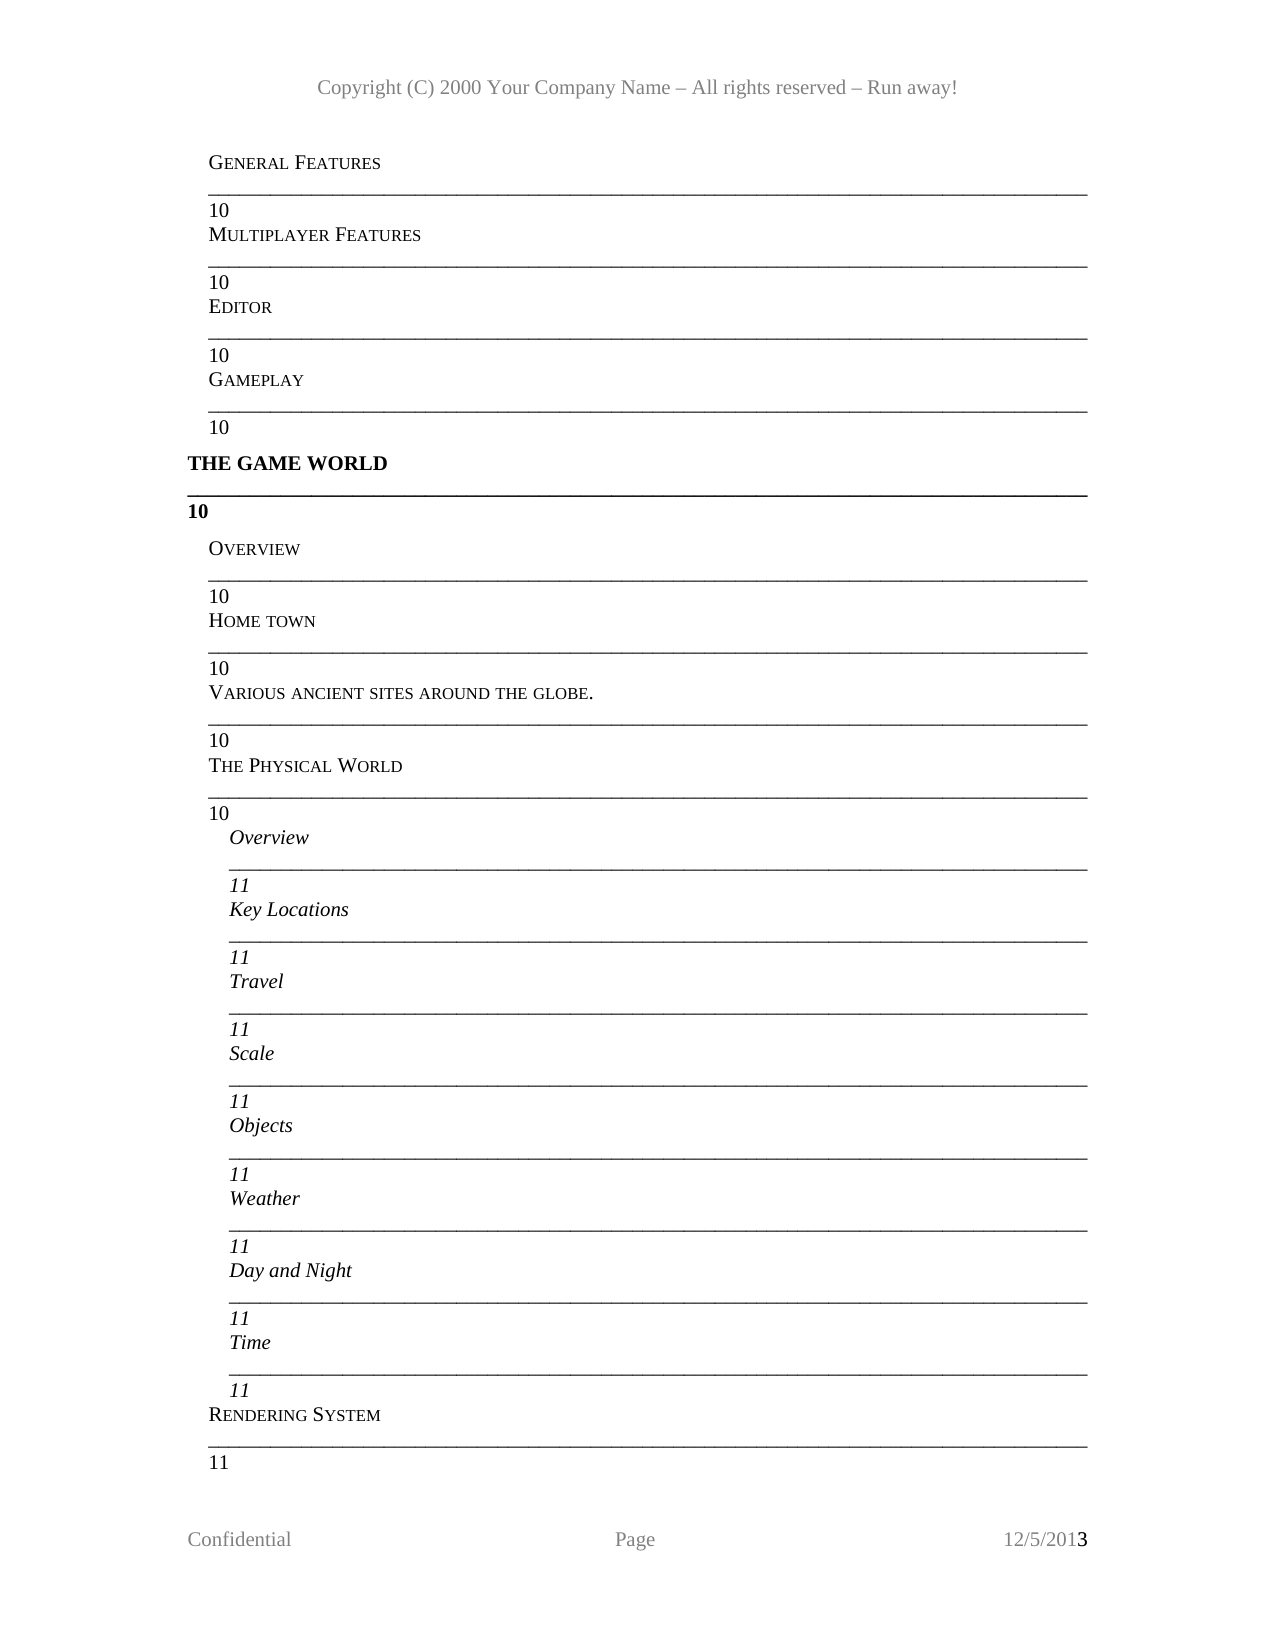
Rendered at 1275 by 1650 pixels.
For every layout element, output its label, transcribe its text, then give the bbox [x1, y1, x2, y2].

text Objects 11 [229, 1160, 1087, 1186]
text Objects 11 [229, 1113, 1087, 1159]
text General Features 10 [208, 150, 1087, 195]
text Overview 11 [229, 871, 1087, 897]
text Rendering System 11 [208, 1402, 1087, 1447]
text The Physical World 10 [208, 799, 1087, 825]
text Travel 11 [229, 969, 1087, 1014]
text Time 11 [229, 1330, 1087, 1375]
text The Game World 10 [187, 497, 1087, 523]
text Overview 10 [208, 582, 1087, 608]
text Gameplay 10 [208, 413, 1087, 439]
text Key Locations 11 [229, 943, 1087, 969]
text Travel 11 [229, 1015, 1087, 1041]
text Weather 11 [229, 1232, 1087, 1258]
text Scale 11 [229, 1087, 1087, 1113]
text Rendering System 11 [208, 1448, 1087, 1474]
text Multiplayer Features 10 [208, 268, 1087, 294]
text Multiplayer Features 10 [208, 222, 1087, 267]
text Day and Night 11 [229, 1258, 1087, 1303]
text Home town 10 [208, 654, 1087, 680]
text Overview 10 [208, 536, 1087, 581]
text Overview 11 [229, 825, 1087, 870]
text Scale 11 [229, 1041, 1087, 1086]
text Editor 10 [208, 340, 1087, 367]
text Key Locations 11 [229, 897, 1087, 942]
text The Physical World 10 [208, 752, 1087, 798]
text Home town 10 [208, 608, 1087, 653]
text Various ancient sites around the globe. 10 [208, 726, 1087, 752]
text Various ancient sites around the globe. 10 [208, 680, 1087, 725]
text Editor 10 [208, 294, 1087, 339]
text Weather 11 [229, 1186, 1087, 1231]
text Day and Night 11 [229, 1304, 1087, 1330]
text The Game World 10 [187, 451, 1087, 495]
text General Features 10 [208, 196, 1087, 222]
text Gameplay 10 [208, 367, 1087, 412]
text Time 11 [229, 1376, 1087, 1402]
